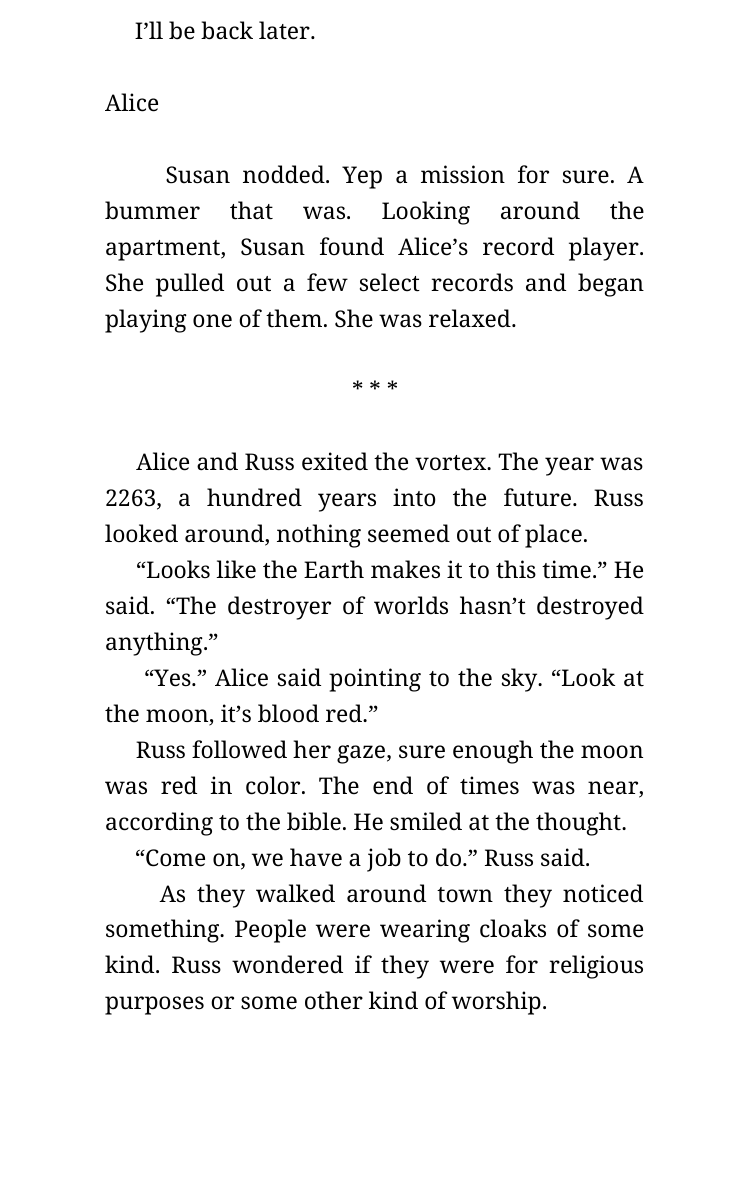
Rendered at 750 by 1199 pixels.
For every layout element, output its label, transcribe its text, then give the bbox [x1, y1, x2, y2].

text “Come on, we have a job to do.” Russ said. [105, 842, 645, 873]
text Russ followed her gaze, sure enough the moon was red in color. The end of times was near, according to the bible. He smiled at the thought. [105, 734, 645, 837]
text As they walked around town they noticed something. People were wearing cloaks of some kind. Russ wondered if they were for religious purposes or some other kind of worship. [105, 877, 645, 1017]
text * * * [105, 374, 645, 406]
text “Yes.” Alice said pointing to the sky. “Look at the moon, it’s blood red.” [105, 662, 645, 729]
text Alice and Russ exited the vortex. The year was 2263, a hundred years into the future. Russ looked around, nothing seemed out of place. [105, 446, 645, 549]
text Alice [105, 87, 645, 118]
text “Looks like the Earth makes it to this time.” He said. “The destroyer of worlds hasn’t destroyed anything.” [105, 554, 645, 657]
text I’ll be back later. [105, 15, 645, 46]
text Susan nodded. Yep a mission for sure. A bummer that was. Looking around the apartment, Susan found Alice’s record player. She pulled out a few select records and began playing one of them. She was relaxed. [105, 159, 645, 334]
